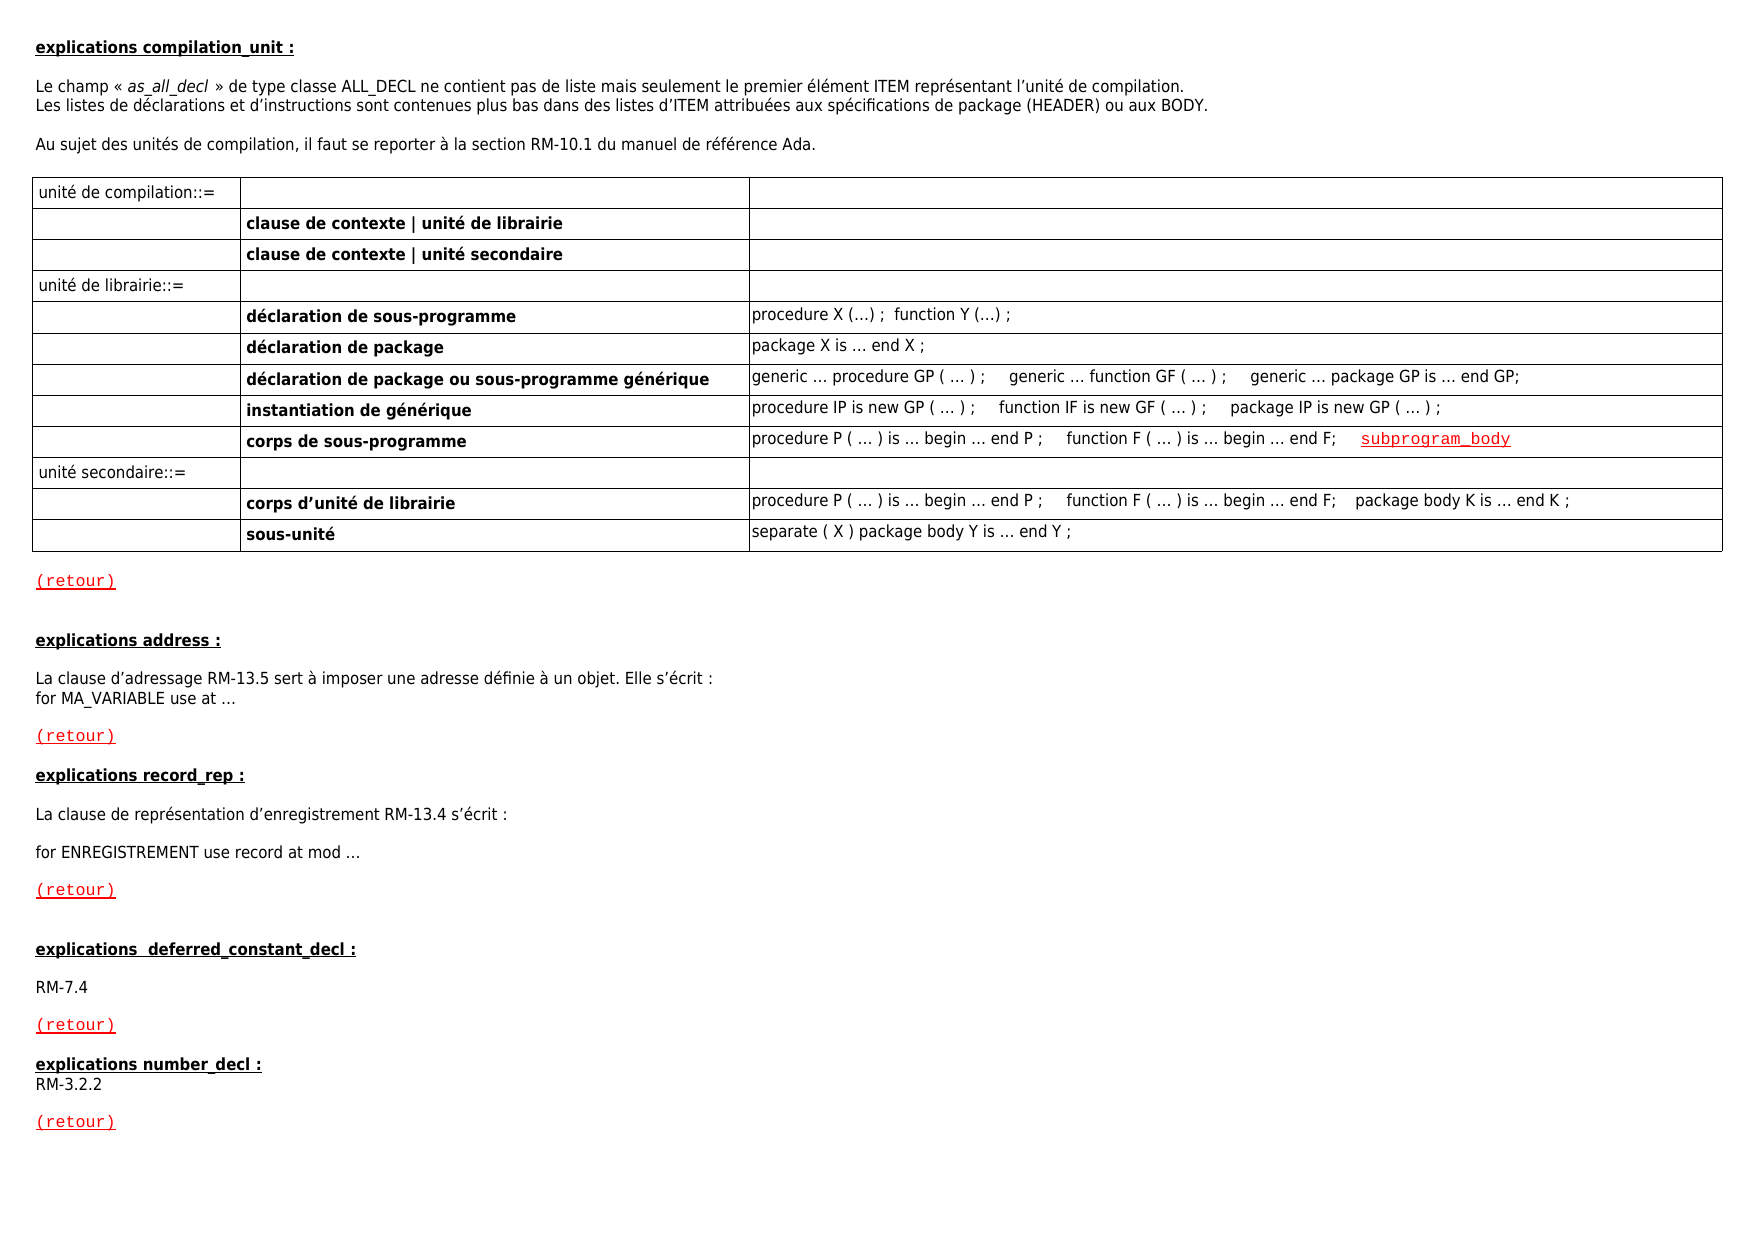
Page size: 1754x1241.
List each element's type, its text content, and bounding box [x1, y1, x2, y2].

text (retour) [32, 1113, 1722, 1132]
table_cell separate ( X ) package body Y is … end Y ; [750, 520, 1722, 551]
text RM-7.4 [32, 978, 1722, 998]
table_cell procedure P ( … ) is … begin … end P ; function F ( … ) is … begin … end F; package body K is … end K ; [750, 489, 1722, 519]
text La clause d’adressage RM-13.5 sert à imposer une adresse définie à un objet. Elle s’écrit : [32, 669, 1722, 689]
table_cell [750, 240, 1722, 270]
table_cell déclaration de package [241, 334, 749, 364]
table_cell procedure P ( … ) is … begin … end P ; function F ( … ) is … begin … end F; subprogram_body [750, 427, 1722, 457]
table_cell clause de contexte | unité de librairie [241, 209, 749, 239]
table_cell [33, 427, 240, 457]
text Les listes de déclarations et d’instructions sont contenues plus bas dans des listes d’ITEM attribuées aux spécifications de package (HEADER) ou aux BODY. [32, 96, 1722, 116]
text for MA_VARIABLE use at … [32, 689, 1722, 708]
table_cell déclaration de sous-programme [241, 302, 749, 332]
text Le champ « as_all_decl » de type classe ALL_DECL ne contient pas de liste mais seulement le premier élément ITEM représentant l’unité de compilation. [32, 77, 1722, 96]
table_cell [750, 209, 1722, 239]
text (retour) [32, 573, 1722, 592]
table_cell corps de sous-programme [241, 427, 749, 457]
table_cell instantiation de générique [241, 396, 749, 426]
text Au sujet des unités de compilation, il faut se reporter à la section RM-10.1 du manuel de référence Ada. [32, 135, 1722, 154]
text (retour) [32, 882, 1722, 901]
table_cell déclaration de package ou sous-programme générique [241, 365, 749, 395]
text La clause de représentation d’enregistrement RM-13.4 s’écrit : [32, 804, 1722, 824]
table_header unité de compilation::= [33, 178, 240, 208]
text RM-3.2.2 [32, 1074, 1722, 1094]
table_cell [241, 458, 749, 488]
text explications deferred_constant_decl : [32, 939, 1722, 959]
table_cell [33, 365, 240, 395]
table_cell generic … procedure GP ( … ) ; generic … function GF ( … ) ; generic … package GP is … end GP; [750, 365, 1722, 395]
table_cell package X is … end X ; [750, 334, 1722, 364]
table_cell procedure IP is new GP ( … ) ; function IF is new GF ( … ) ; package IP is new GP ( … ) ; [750, 396, 1722, 426]
text explications address : [32, 631, 1722, 650]
table_cell [750, 458, 1722, 488]
text (retour) [32, 727, 1722, 746]
table_cell unité de librairie::= [33, 271, 240, 301]
table_cell unité secondaire::= [33, 458, 240, 488]
table_cell procedure X (…) ; function Y (…) ; [750, 302, 1722, 332]
table_cell [33, 489, 240, 519]
table_header [750, 178, 1722, 208]
text explications record_rep : [32, 766, 1722, 785]
text explications compilation_unit : [32, 35, 1722, 58]
table_cell corps d’unité de librairie [241, 489, 749, 519]
table_cell [33, 396, 240, 426]
table_cell clause de contexte | unité secondaire [241, 240, 749, 270]
table_header [241, 178, 749, 208]
table_cell [33, 334, 240, 364]
table_cell [33, 240, 240, 270]
text explications number_decl : [32, 1055, 1722, 1074]
table_cell [33, 520, 240, 551]
text (retour) [32, 1017, 1722, 1036]
table_cell sous-unité [241, 520, 749, 551]
table_cell [241, 271, 749, 301]
table_cell [750, 271, 1722, 301]
table_cell [33, 209, 240, 239]
text for ENREGISTREMENT use record at mod … [32, 843, 1722, 862]
table_cell [33, 302, 240, 332]
